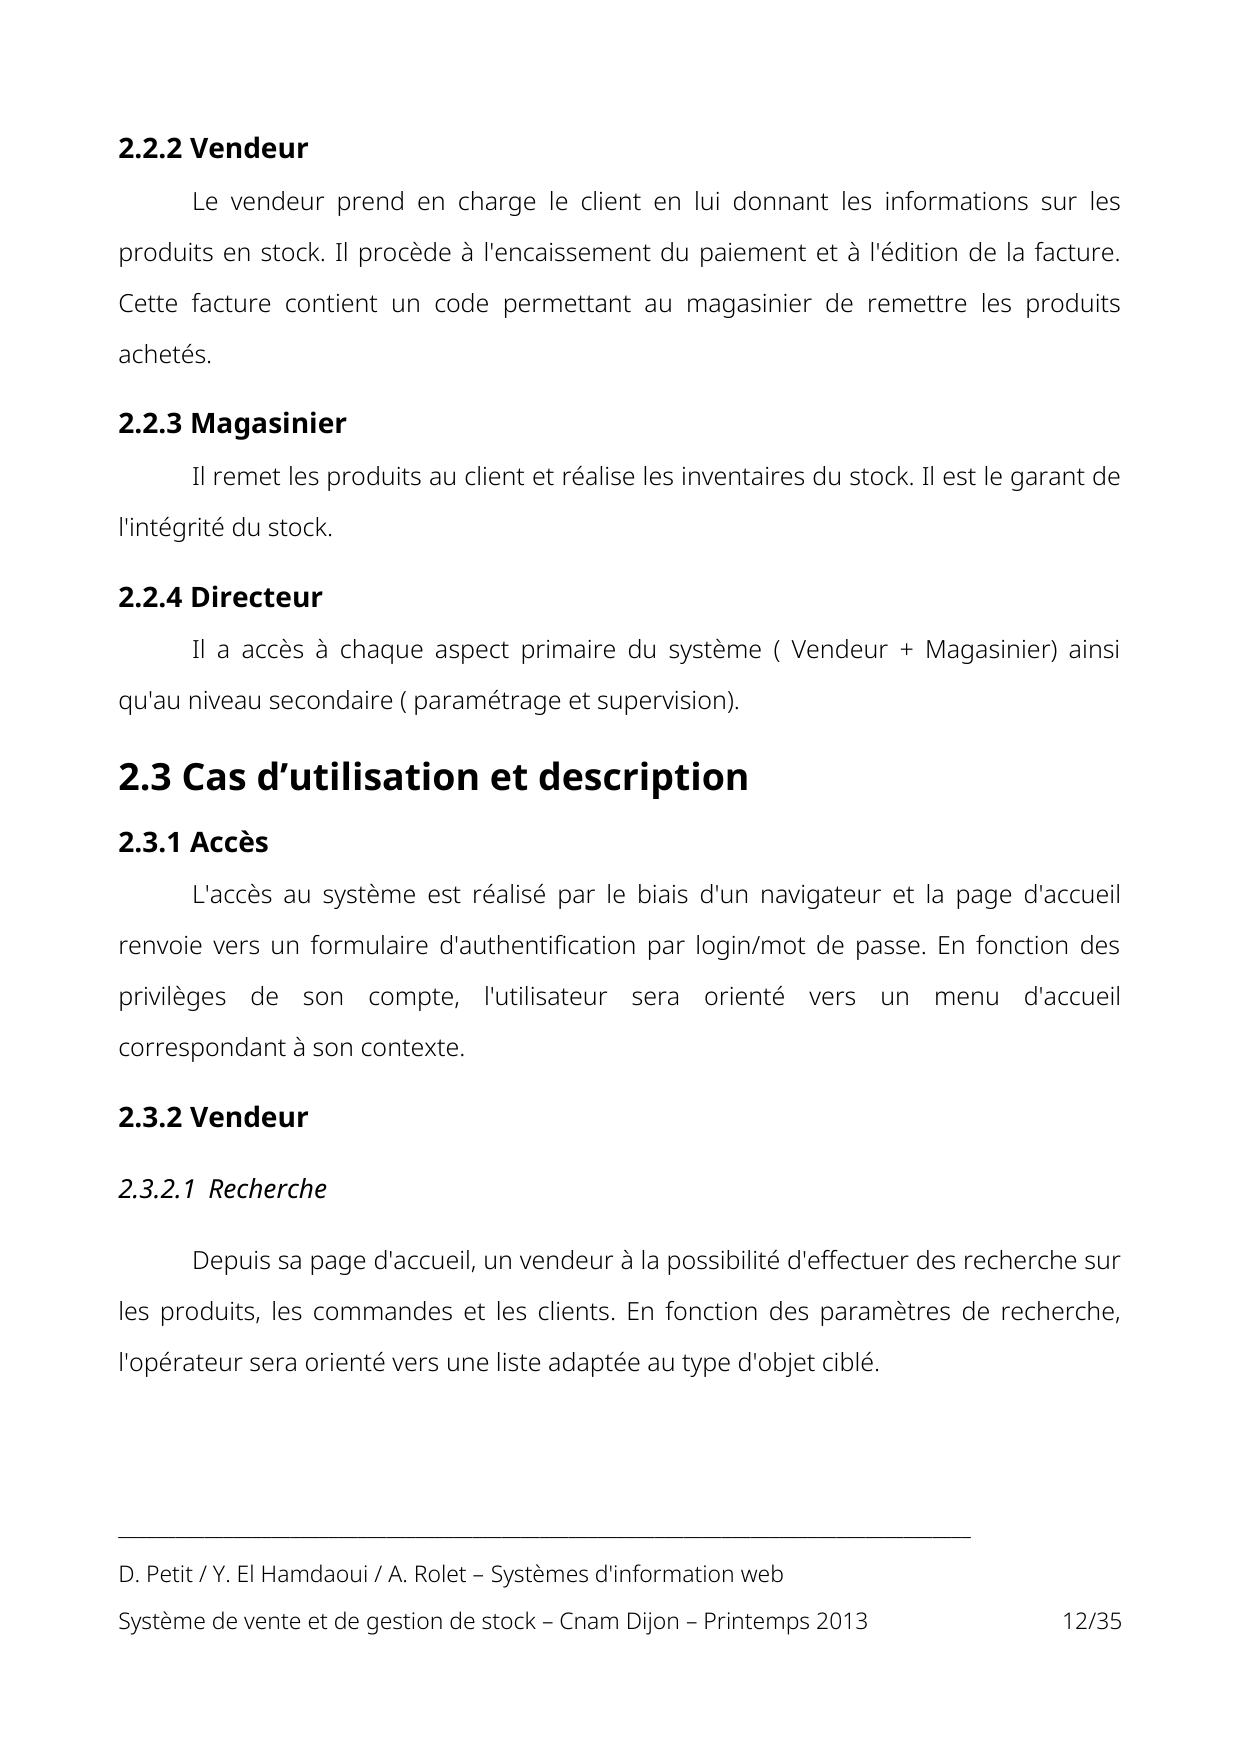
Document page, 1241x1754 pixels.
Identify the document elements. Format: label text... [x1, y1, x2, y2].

subtitle Vendeur [118, 1097, 1122, 1135]
subtitle Accès [118, 822, 1122, 860]
text L'accès au système est réalisé par le biais d'un navigateur et la page d'accueil renvoie vers un formulaire d'authentification par login/mot de passe. En fonction des privilèges de son compte, l'utilisateur sera orienté vers un menu d'accueil correspondant à son contexte. [118, 877, 1122, 1064]
subtitle Vendeur [118, 128, 1122, 167]
text Le vendeur prend en charge le client en lui donnant les informations sur les produits en stock. Il procède à l'encaissement du paiement et à l'édition de la facture. Cette facture contient un code permettant au magasinier de remettre les produits achetés. [118, 183, 1122, 370]
subtitle Cas d’utilisation et description [118, 750, 1122, 801]
subtitle Directeur [118, 577, 1122, 615]
subtitle Recherche [118, 1171, 1122, 1207]
text Depuis sa page d'accueil, un vendeur à la possibilité d'effectuer des recherche sur les produits, les commandes et les clients. En fonction des paramètres de recherche, l'opérateur sera orienté vers une liste adaptée au type d'objet ciblé. [118, 1243, 1122, 1379]
text Il a accès à chaque aspect primaire du système ( Vendeur + Magasinier) ainsi qu'au niveau secondaire ( paramétrage et supervision). [118, 632, 1122, 717]
text Il remet les produits au client et réalise les inventaires du stock. Il est le garant de l'intégrité du stock. [118, 458, 1122, 543]
subtitle Magasinier [118, 404, 1122, 442]
